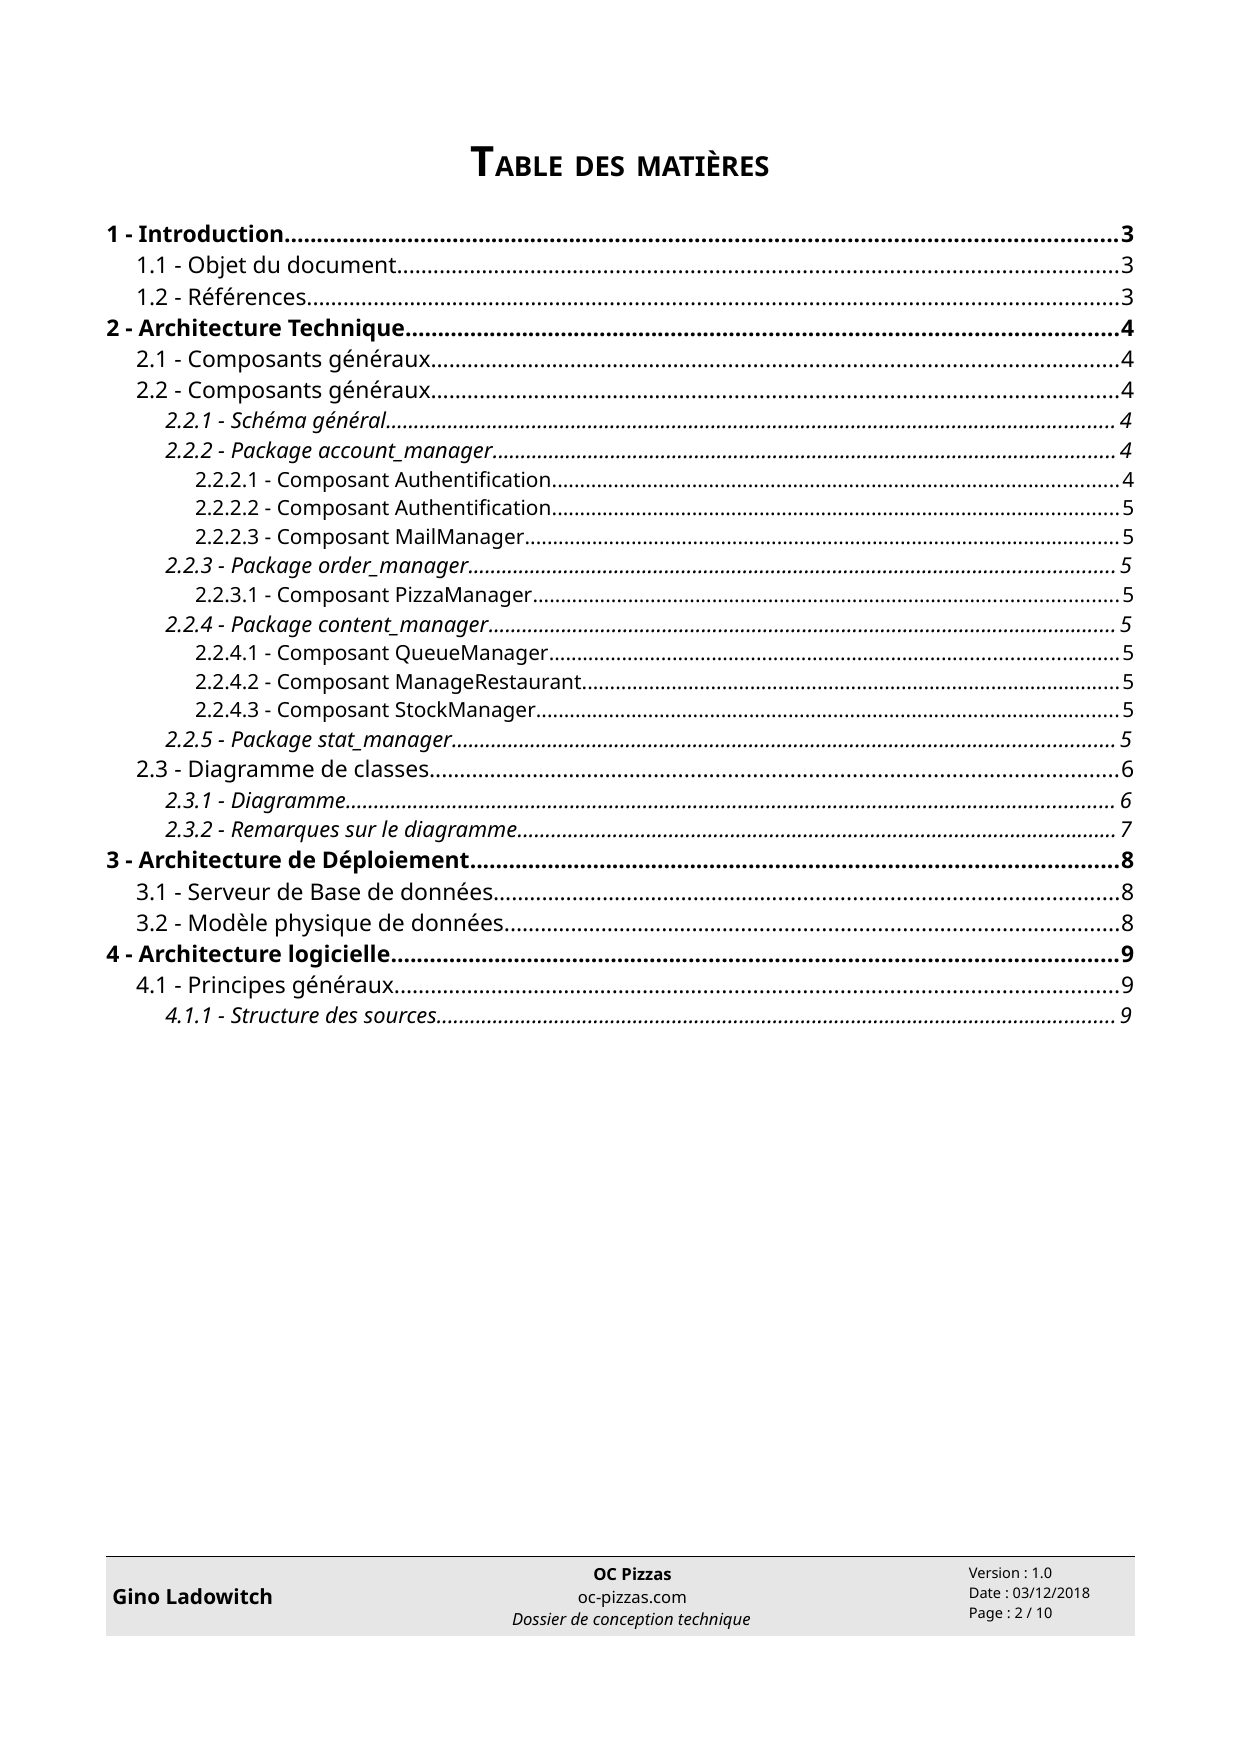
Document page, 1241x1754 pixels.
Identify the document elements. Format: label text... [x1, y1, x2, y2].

text 2.2.5 - Package stat_manager 5 [165, 724, 1134, 753]
text 2.2.2.2 - Composant Authentification 5 [195, 493, 1134, 522]
text 2.3.1 - Diagramme 6 [165, 785, 1134, 814]
text 2.2.4.1 - Composant QueueManager 5 [195, 638, 1134, 667]
text 2.2.2.3 - Composant MailManager 5 [195, 522, 1134, 550]
text 3.1 - Serveur de Base de données 8 [136, 876, 1134, 907]
text 2.2.1 - Schéma général 4 [165, 405, 1134, 435]
text 4 - Architecture logicielle 9 [106, 938, 1134, 969]
text 3.2 - Modèle physique de données 8 [136, 907, 1134, 938]
subtitle Table des matières [106, 132, 1134, 188]
text 1.2 - Références 3 [136, 280, 1134, 312]
text 1 - Introduction 3 [106, 218, 1134, 249]
text 2.1 - Composants généraux 4 [136, 343, 1134, 374]
text 2.3.2 - Remarques sur le diagramme 7 [165, 814, 1134, 844]
text 2.2.3 - Package order_manager 5 [165, 550, 1134, 580]
text 2.3 - Diagramme de classes 6 [136, 753, 1134, 785]
text 2.2.4.2 - Composant ManageRestaurant 5 [195, 667, 1134, 695]
text 3 - Architecture de Déploiement 8 [106, 844, 1134, 876]
text 2.2 - Composants généraux 4 [136, 374, 1134, 405]
text 2.2.3.1 - Composant PizzaManager 5 [195, 580, 1134, 608]
text 4.1.1 - Structure des sources 9 [165, 1001, 1134, 1030]
text 2.2.4 - Package content_manager 5 [165, 608, 1134, 638]
text 2 - Architecture Technique 4 [106, 312, 1134, 343]
text 2.2.2.1 - Composant Authentification 4 [195, 465, 1134, 493]
text 1.1 - Objet du document 3 [136, 249, 1134, 280]
text 4.1 - Principes généraux 9 [136, 969, 1134, 1001]
text 2.2.2 - Package account_manager 4 [165, 435, 1134, 465]
text 2.2.4.3 - Composant StockManager 5 [195, 695, 1134, 724]
